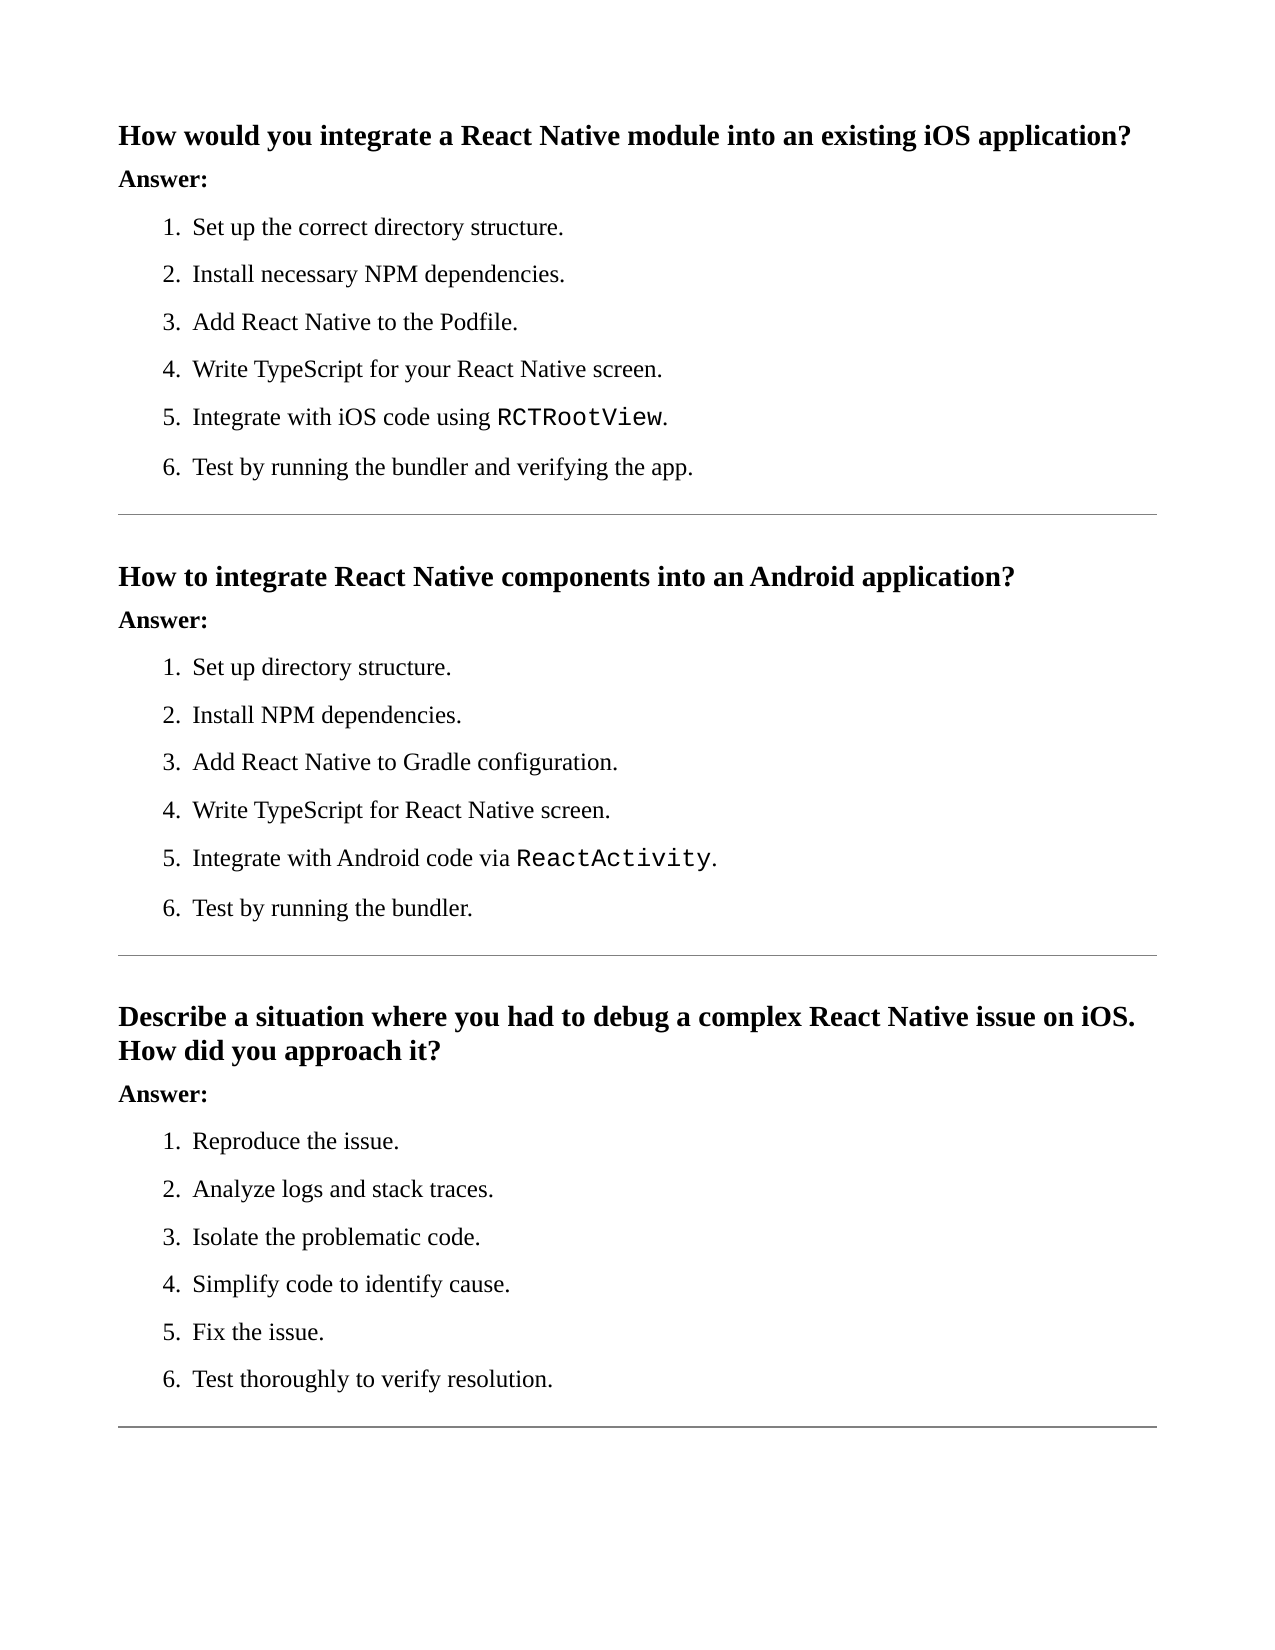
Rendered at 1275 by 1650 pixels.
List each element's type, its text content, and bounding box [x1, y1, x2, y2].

list Fix the issue. [162, 1317, 1157, 1346]
subtitle Describe a situation where you had to debug a complex React Native issue on iOS. How did you approach it? [118, 999, 1157, 1066]
list Install NPM dependencies. [162, 700, 1157, 729]
list Reproduce the issue. [162, 1126, 1157, 1155]
subtitle How would you integrate a React Native module into an existing iOS application? [118, 118, 1157, 152]
list Add React Native to Gradle configuration. [162, 747, 1157, 776]
list Isolate the problematic code. [162, 1222, 1157, 1250]
list Test by running the bundler and verifying the app. [162, 452, 1157, 481]
list Test by running the bundler. [162, 893, 1157, 921]
text Answer: [118, 1079, 1157, 1107]
list Set up the correct directory structure. [162, 212, 1157, 241]
list Integrate with iOS code using RCTRootView. [162, 402, 1157, 433]
list Simplify code to identify cause. [162, 1269, 1157, 1298]
text Answer: [118, 605, 1157, 633]
list Add React Native to the Podfile. [162, 307, 1157, 336]
text Answer: [118, 164, 1157, 193]
list Test thoroughly to verify resolution. [162, 1364, 1157, 1393]
list Write TypeScript for your React Native screen. [162, 354, 1157, 383]
list Install necessary NPM dependencies. [162, 259, 1157, 288]
list Analyze logs and stack traces. [162, 1174, 1157, 1203]
list Write TypeScript for React Native screen. [162, 795, 1157, 824]
list Set up directory structure. [162, 652, 1157, 681]
list Integrate with Android code via ReactActivity. [162, 843, 1157, 873]
subtitle How to integrate React Native components into an Android application? [118, 559, 1157, 592]
